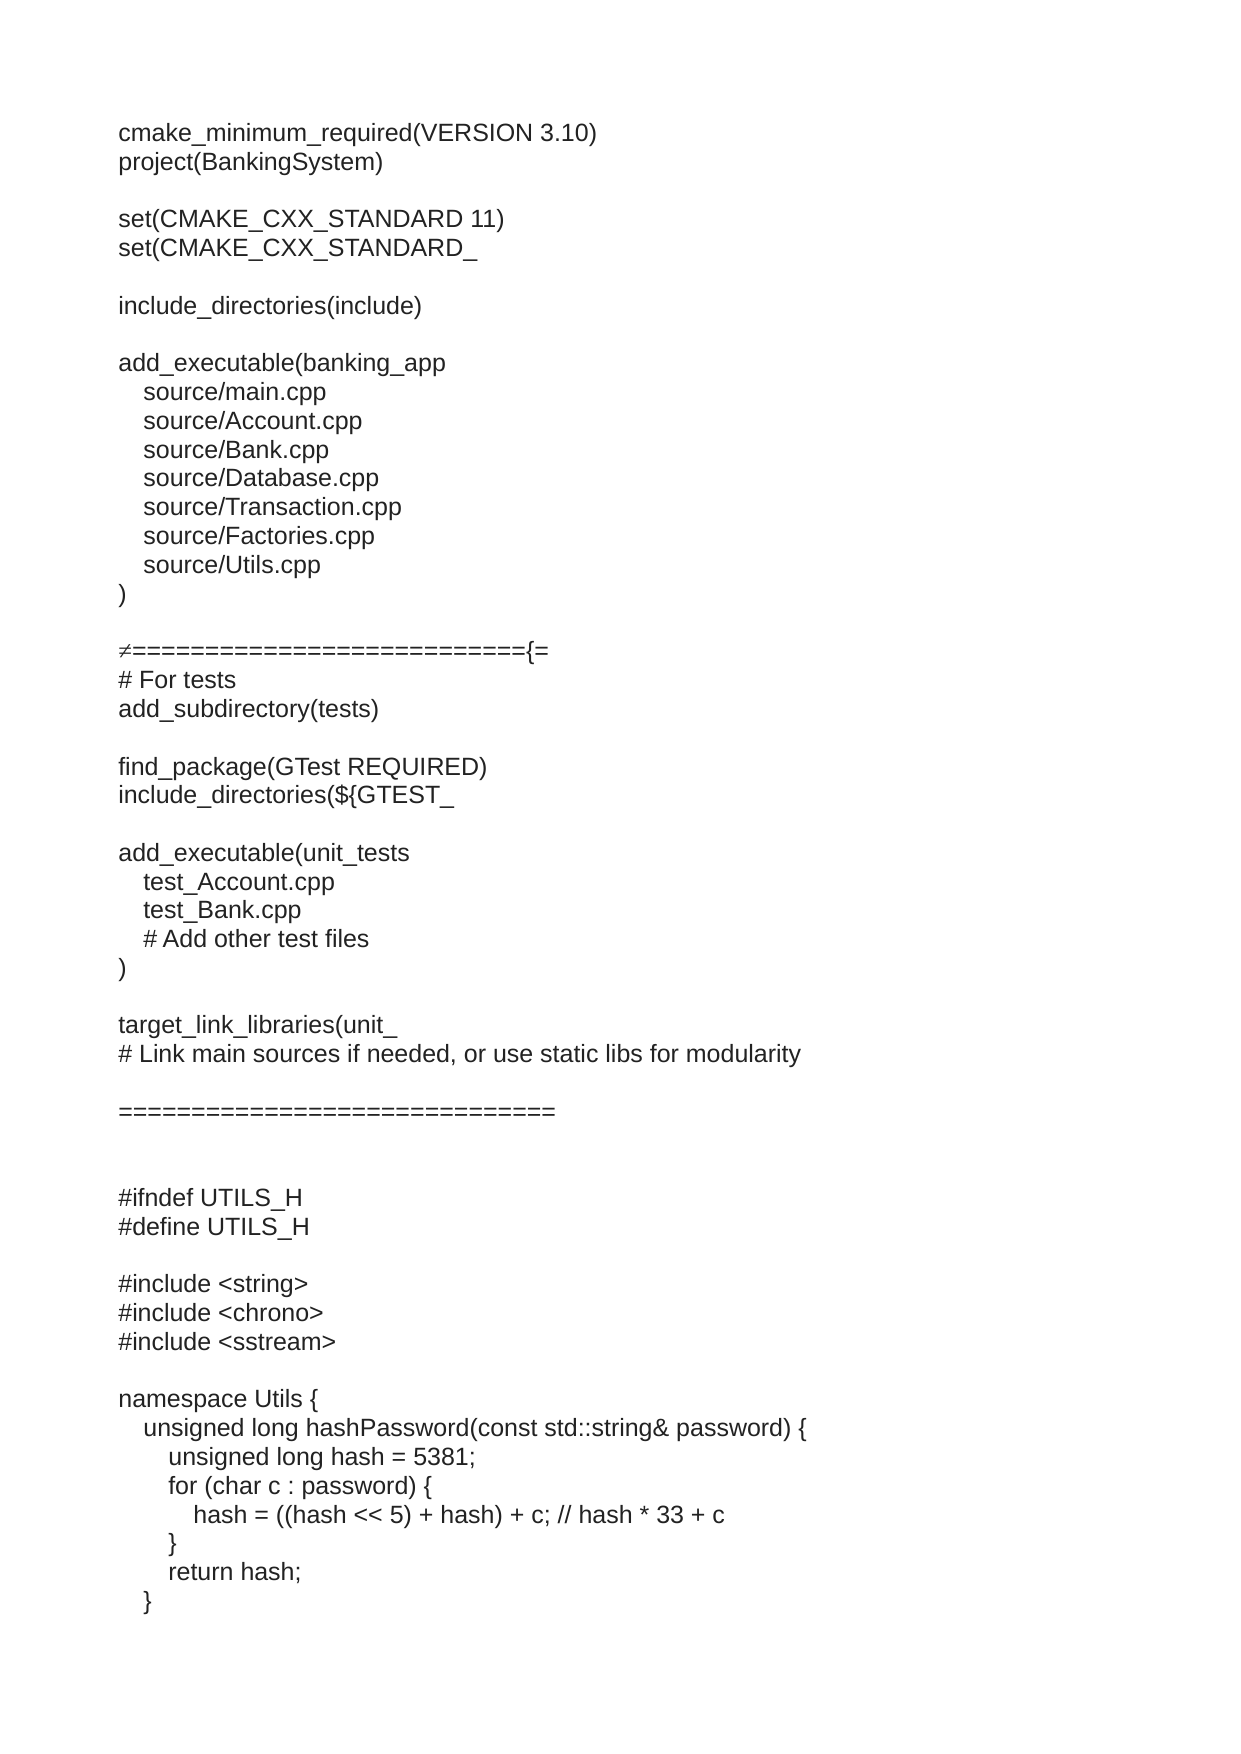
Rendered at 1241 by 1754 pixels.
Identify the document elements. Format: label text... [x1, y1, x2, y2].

text #ifndef UTILS_H [118, 1183, 1122, 1212]
text test_Bank.cpp [118, 895, 1122, 924]
text } [118, 1528, 1122, 1557]
text #include <string> [118, 1269, 1122, 1298]
text source/Factories.cpp [118, 521, 1122, 550]
text source/Bank.cpp [118, 434, 1122, 463]
text add_subdirectory(tests) [118, 694, 1122, 723]
text source/Transaction.cpp [118, 492, 1122, 521]
text add_executable(banking_app [118, 348, 1122, 377]
text ) [118, 953, 1122, 982]
text unsigned long hashPassword(const std::string& password) { [118, 1413, 1122, 1442]
text ≠==========================={= [118, 636, 1122, 665]
text namespace Utils { [118, 1384, 1122, 1413]
text set(CMAKE_CXX_STANDARD 11) [118, 204, 1122, 233]
text #include <chrono> [118, 1298, 1122, 1327]
text source/main.cpp [118, 377, 1122, 406]
text source/Utils.cpp [118, 550, 1122, 579]
text # Add other test files [118, 924, 1122, 953]
text for (char c : password) { [118, 1471, 1122, 1499]
text target_link_libraries(unit_ [118, 1011, 1122, 1039]
text add_executable(unit_tests [118, 838, 1122, 866]
text source/Account.cpp [118, 406, 1122, 434]
text find_package(GTest REQUIRED) [118, 751, 1122, 780]
text #define UTILS_H [118, 1212, 1122, 1241]
text # Link main sources if needed, or use static libs for modularity [118, 1039, 1122, 1068]
text set(CMAKE_CXX_STANDARD_ [118, 233, 1122, 262]
text unsigned long hash = 5381; [118, 1442, 1122, 1471]
text } [118, 1586, 1122, 1615]
text cmake_minimum_required(VERSION 3.10) [118, 118, 1122, 147]
text project(BankingSystem) [118, 147, 1122, 176]
text return hash; [118, 1557, 1122, 1586]
text hash = ((hash << 5) + hash) + c; // hash * 33 + c [118, 1499, 1122, 1528]
text source/Database.cpp [118, 463, 1122, 492]
text # For tests [118, 665, 1122, 694]
text ============================== [118, 1097, 1122, 1126]
text test_Account.cpp [118, 866, 1122, 895]
text ) [118, 579, 1122, 608]
text #include <sstream> [118, 1327, 1122, 1356]
text include_directories(${GTEST_ [118, 780, 1122, 809]
text include_directories(include) [118, 291, 1122, 319]
